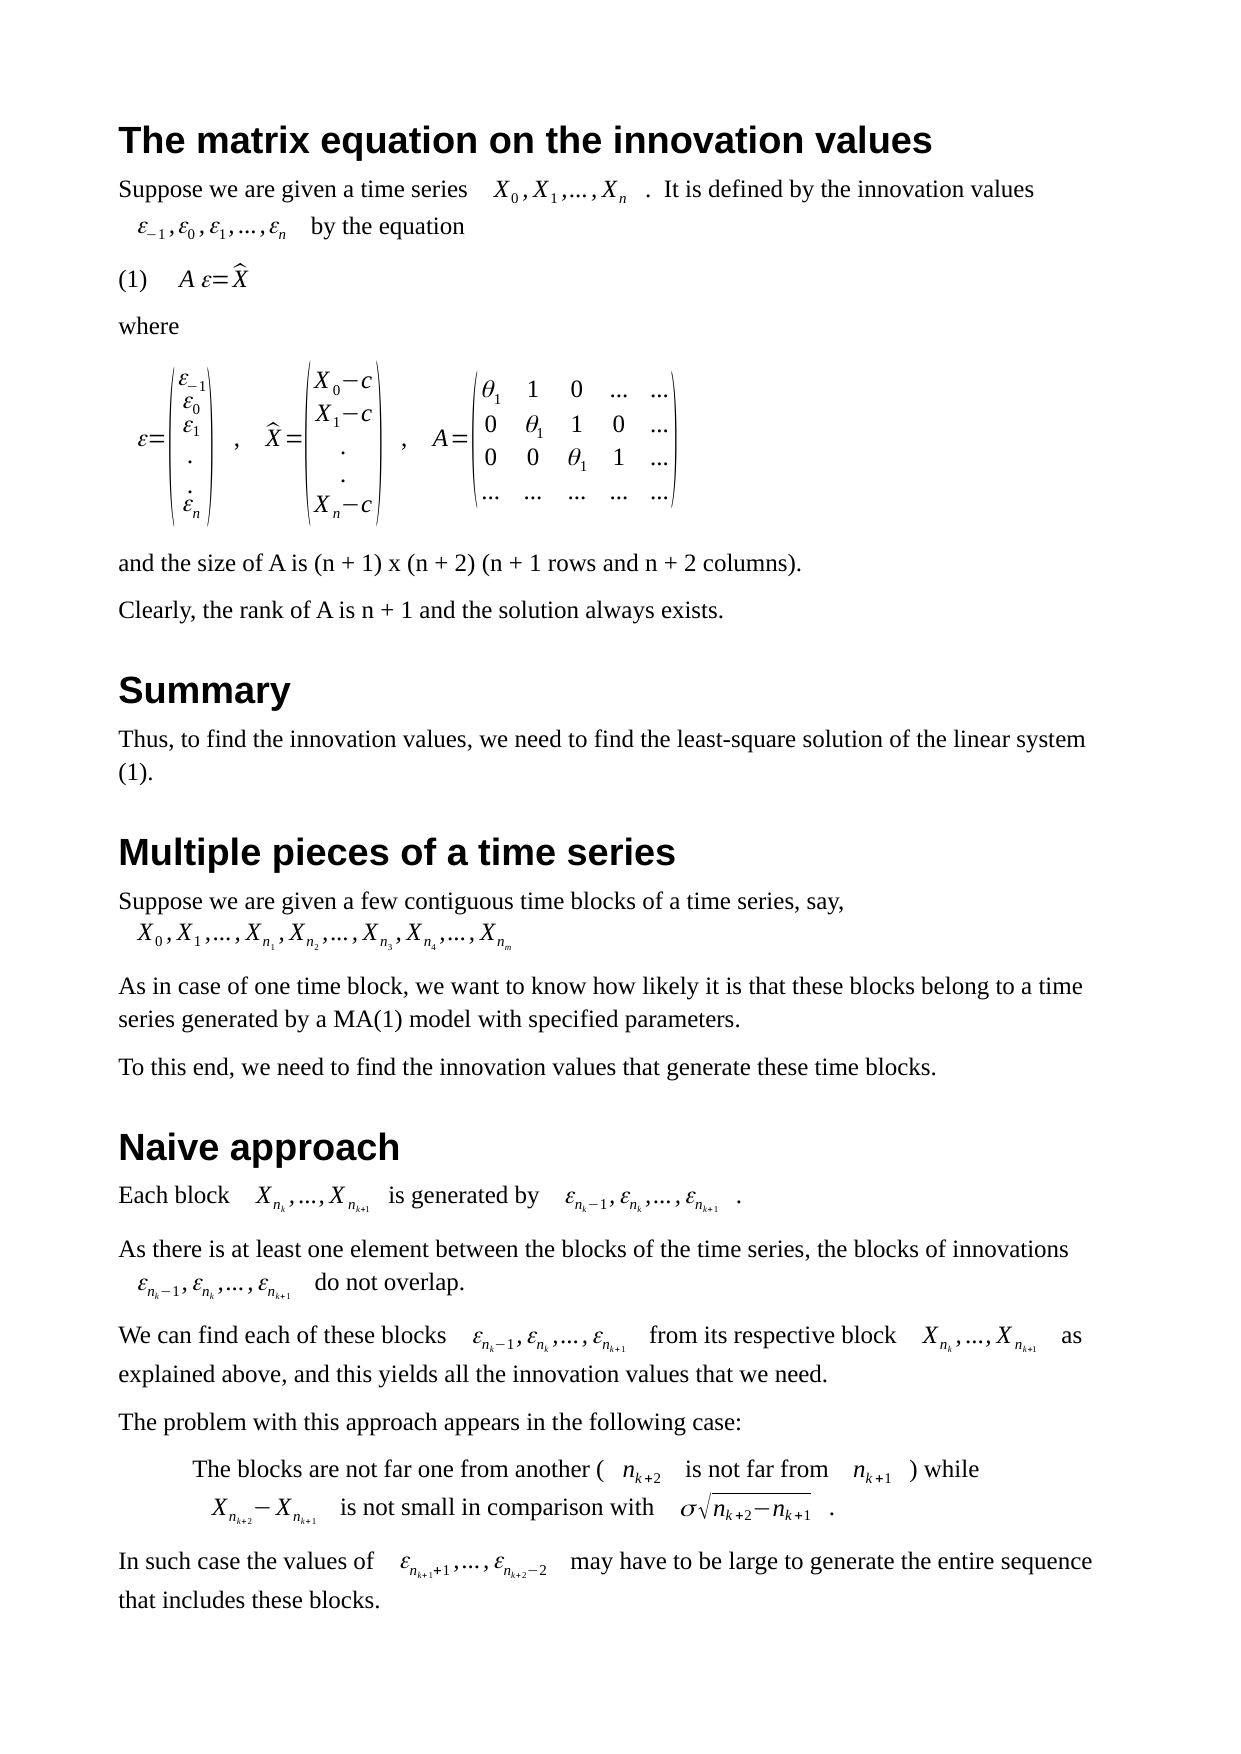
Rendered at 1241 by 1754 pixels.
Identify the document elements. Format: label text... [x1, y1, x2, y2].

subtitle Multiple pieces of a time series [118, 829, 1122, 873]
subtitle Naive approach [118, 1124, 1122, 1168]
text To this end, we need to find the innovation values that generate these time blocks. [118, 1052, 1122, 1081]
text where [118, 311, 1122, 340]
text We can find each of these blocks from its respective block as explained above, and this yields all the innovation values that we need. [118, 1320, 1122, 1388]
text (1) [118, 262, 1122, 292]
subtitle Summary [118, 668, 1122, 711]
text As there is at least one element between the blocks of the time series, the blocks of innovations do not overlap. [118, 1234, 1122, 1302]
text As in case of one time block, we want to know how likely it is that these blocks belong to a time series generated by a MA(1) model with specified parameters. [118, 971, 1122, 1033]
text In such case the values of may have to be large to generate the entire sequence that includes these blocks. [118, 1546, 1122, 1613]
text Suppose we are given a few contiguous time blocks of a time series, say, [118, 886, 1122, 952]
text The blocks are not far one from another ( is not far from ) while is not small in comparison with . [192, 1454, 1122, 1527]
text Suppose we are given a time series . It is defined by the innovation values by the equation [118, 174, 1122, 243]
text Clearly, the rank of A is n + 1 and the solution always exists. [118, 595, 1122, 624]
text and the size of A is (n + 1) x (n + 2) (n + 1 rows and n + 2 columns). [118, 548, 1122, 576]
text The problem with this approach appears in the following case: [118, 1407, 1122, 1436]
text Thus, to find the innovation values, we need to find the least-square solution of the linear system (1). [118, 724, 1122, 786]
text Each block is generated by . [118, 1181, 1122, 1215]
text , , [118, 359, 1122, 529]
subtitle The matrix equation on the innovation values [118, 118, 1122, 162]
